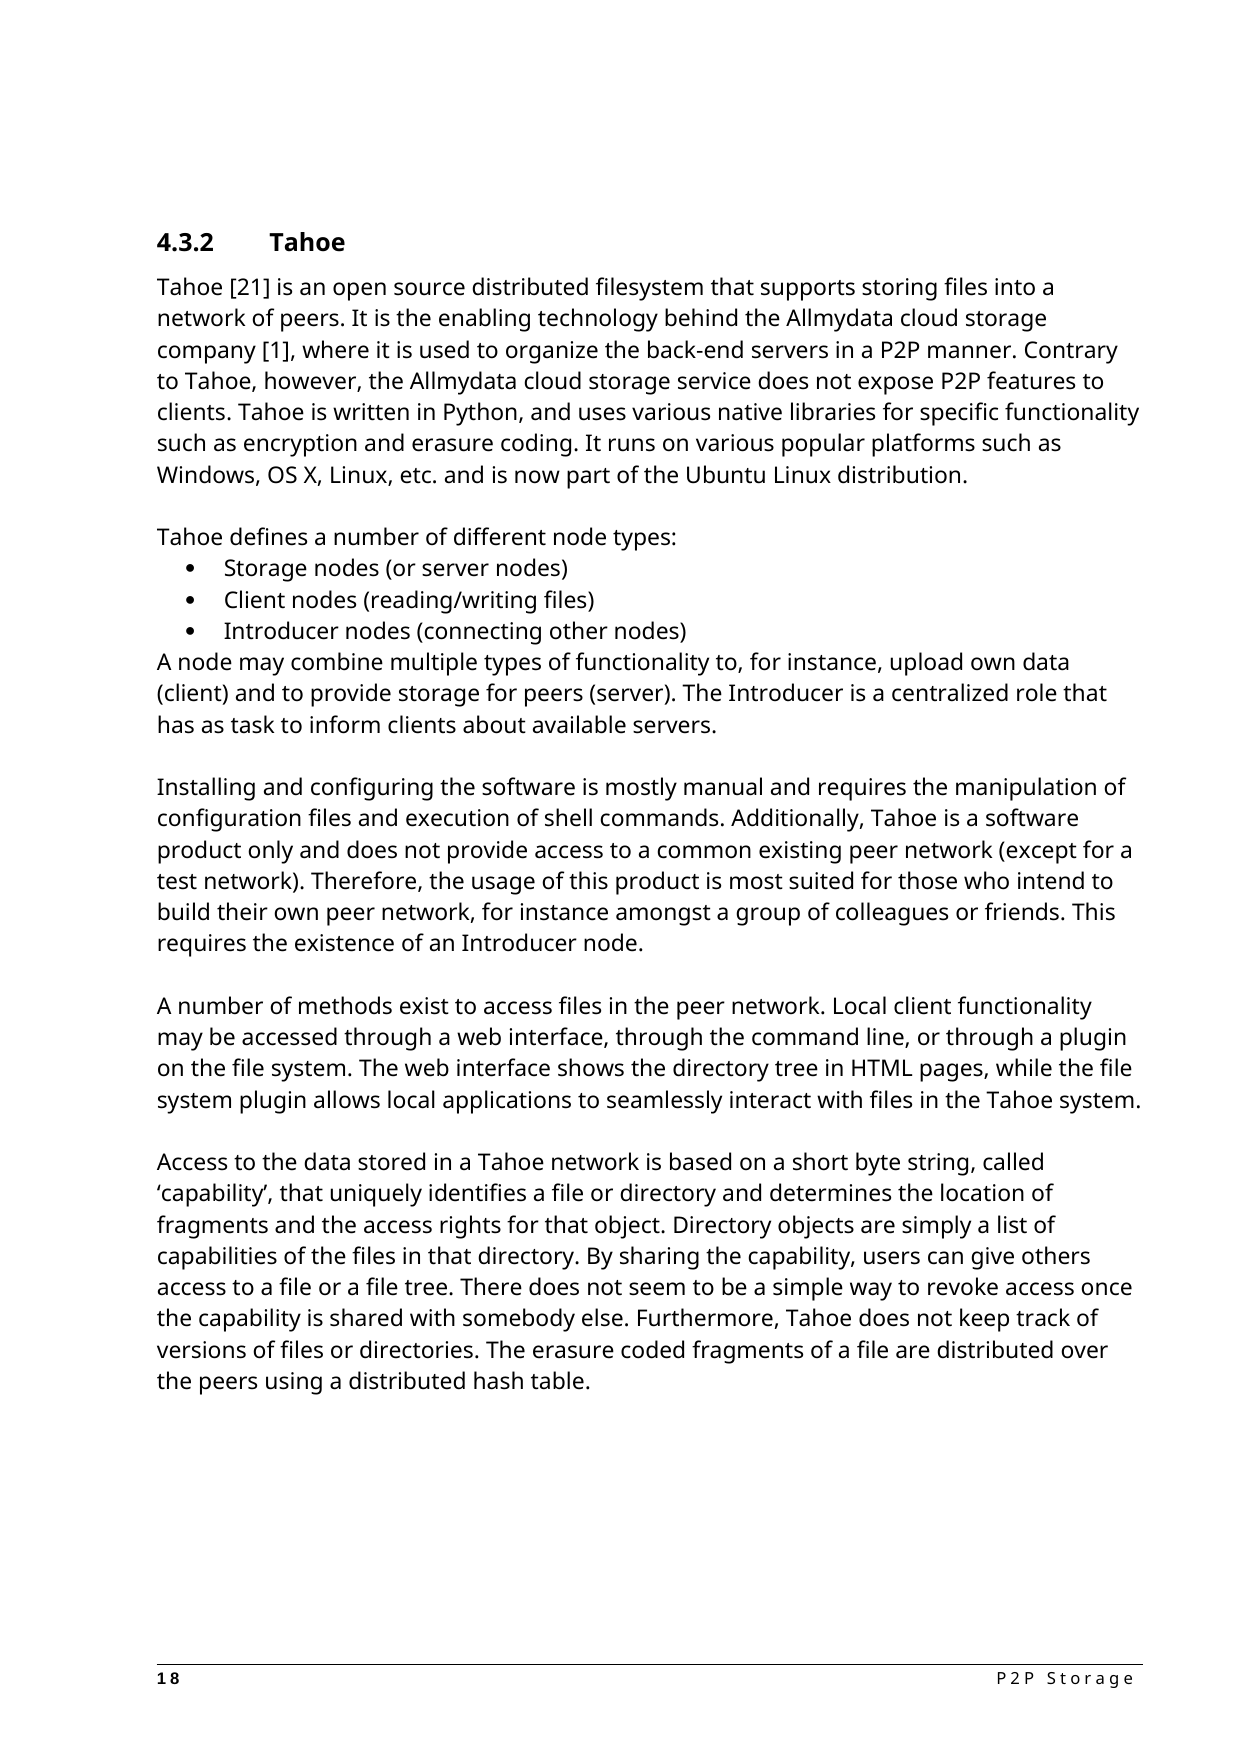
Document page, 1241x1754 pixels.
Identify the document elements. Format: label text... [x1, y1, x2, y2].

subtitle Tahoe [157, 224, 1143, 258]
text Tahoe [21] is an open source distributed filesystem that supports storing files into a network of peers. It is the enabling technology behind the Allmydata cloud storage company [1], where it is used to organize the back-end servers in a P2P manner. Contrary to Tahoe, however, the Allmydata cloud storage service does not expose P2P features to clients. Tahoe is written in Python, and uses various native libraries for specific functionality such as encryption and erasure coding. It runs on various popular platforms such as Windows, OS X, Linux, etc. and is now part of the Ubuntu Linux distribution. [157, 271, 1143, 490]
list Client nodes (reading/writing files) [186, 583, 1143, 615]
text Tahoe defines a number of different node types: [157, 521, 1143, 552]
text A node may combine multiple types of functionality to, for instance, upload own data (client) and to provide storage for peers (server). The Introducer is a centralized role that has as task to inform clients about available servers. [157, 646, 1143, 740]
text Access to the data stored in a Tahoe network is based on a short byte string, called ‘capability’, that uniquely identifies a file or directory and determines the location of fragments and the access rights for that object. Directory objects are simply a list of capabilities of the files in that directory. By sharing the capability, users can give others access to a file or a file tree. There does not seem to be a simple way to revoke access once the capability is shared with somebody else. Furthermore, Tahoe does not keep track of versions of files or directories. The erasure coded fragments of a file are distributed over the peers using a distributed hash table. [157, 1146, 1143, 1396]
list Storage nodes (or server nodes) [186, 552, 1143, 583]
text A number of methods exist to access files in the peer network. Local client functionality may be accessed through a web interface, through the command line, or through a plugin on the file system. The web interface shows the directory tree in HTML pages, while the file system plugin allows local applications to seamlessly interact with files in the Tahoe system. [157, 990, 1143, 1115]
text Installing and configuring the software is mostly manual and requires the manipulation of configuration files and execution of shell commands. Additionally, Tahoe is a software product only and does not provide access to a common existing peer network (except for a test network). Therefore, the usage of this product is most suited for those who intend to build their own peer network, for instance amongst a group of colleagues or friends. This requires the existence of an Introducer node. [157, 771, 1143, 958]
list Introducer nodes (connecting other nodes) [186, 615, 1143, 646]
